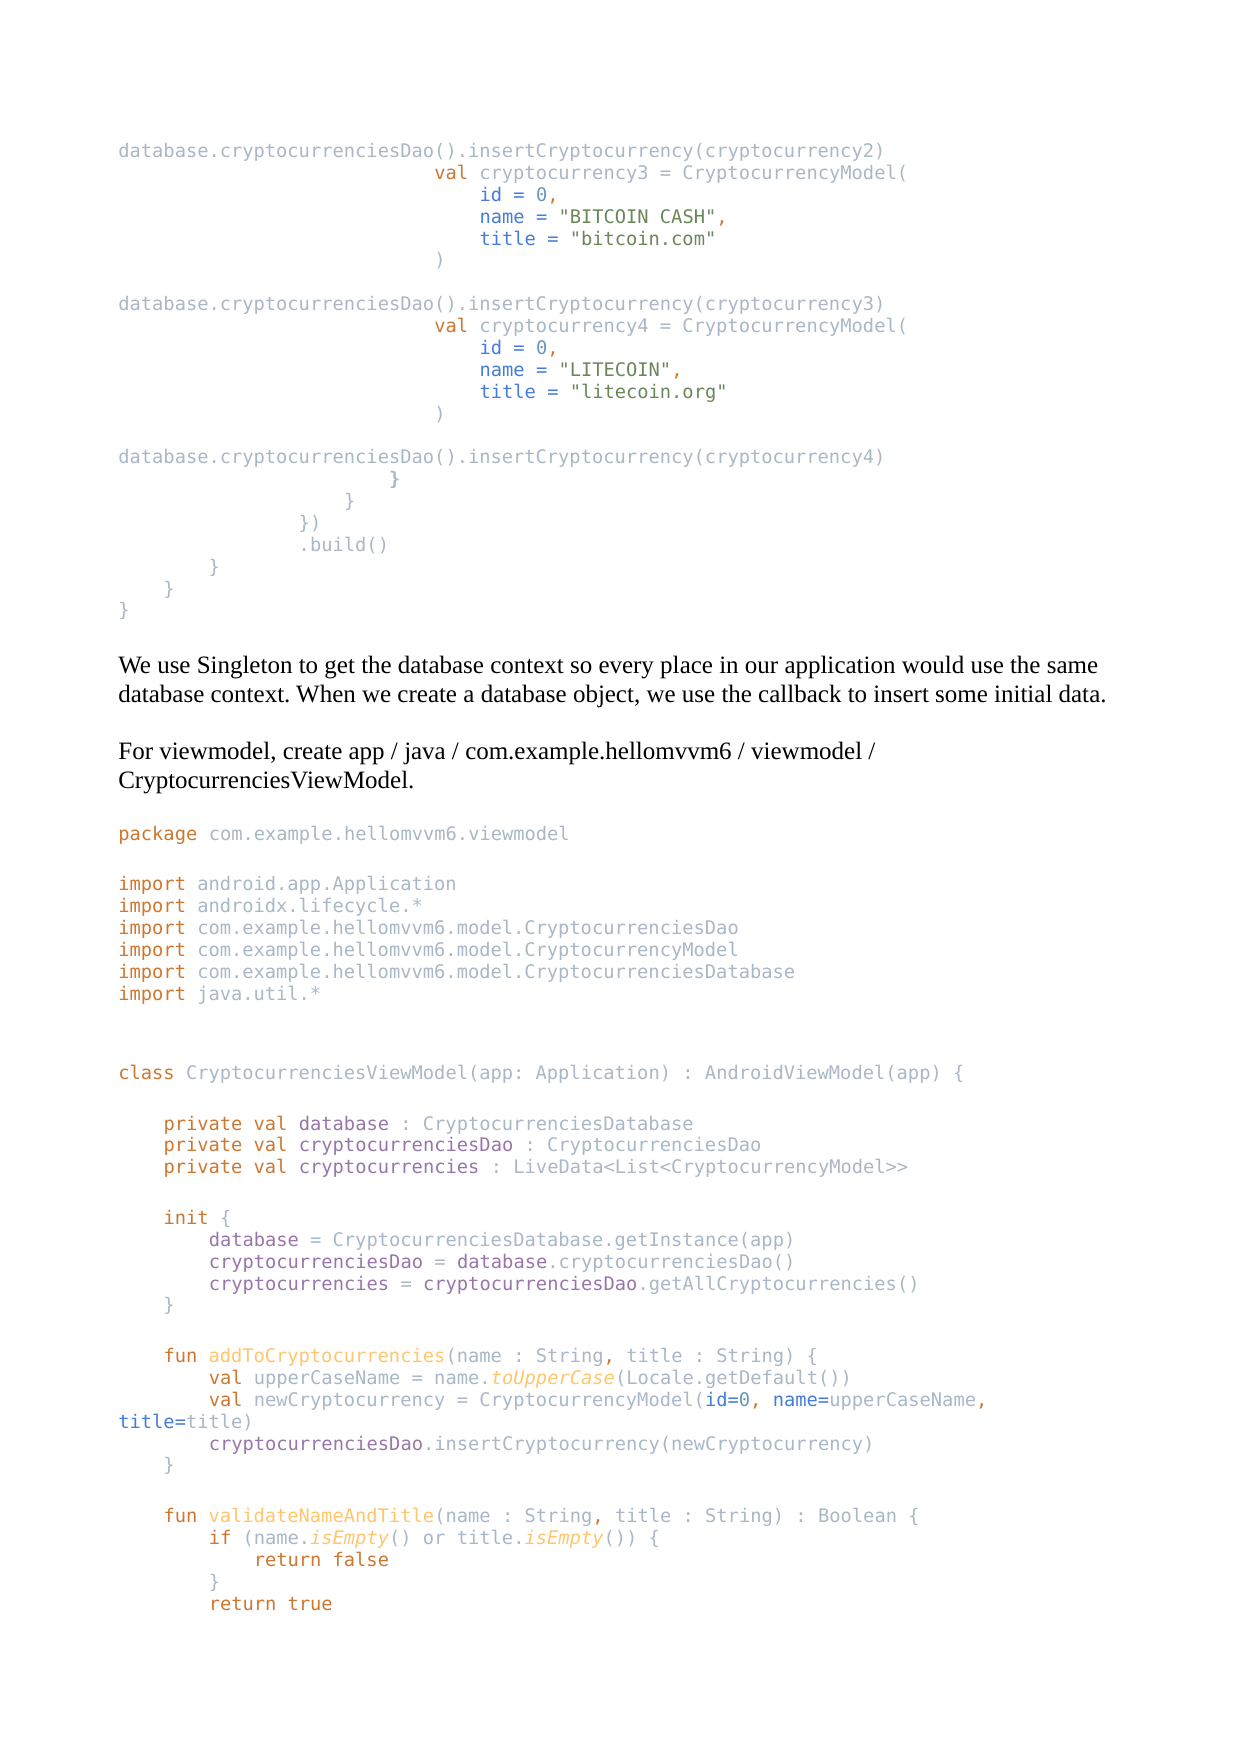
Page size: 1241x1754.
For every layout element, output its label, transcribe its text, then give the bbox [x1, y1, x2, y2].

text We use Singleton to get the database context so every place in our application would use the same database context. When we create a database object, we use the callback to insert some initial data. [118, 650, 1122, 707]
text package com.example.hellomvvm6.viewmodel import android.app.Application import androidx.lifecycle.* import com.example.hellomvvm6.model.CryptocurrenciesDao import com.example.hellomvvm6.model.CryptocurrencyModel import com.example.hellomvvm6.model.CryptocurrenciesDatabase import java.util.* class CryptocurrenciesViewModel(app: Application) : AndroidViewModel(app) { private val database : CryptocurrenciesDatabase private val cryptocurrenciesDao : CryptocurrenciesDao private val cryptocurrencies : LiveData<List<CryptocurrencyModel>> init { database = CryptocurrenciesDatabase.getInstance(app) cryptocurrenciesDao = database.cryptocurrenciesDao() cryptocurrencies = cryptocurrenciesDao.getAllCryptocurrencies() } fun addToCryptocurrencies(name : String, title : String) { val upperCaseName = name.toUpperCase(Locale.getDefault()) val newCryptocurrency = CryptocurrencyModel(id=0, name=upperCaseName, title=title) cryptocurrenciesDao.insertCryptocurrency(newCryptocurrency) } fun validateNameAndTitle(name : String, title : String) : Boolean { if (name.isEmpty() or title.isEmpty()) { return false } return true [118, 822, 1122, 1614]
text database.cryptocurrenciesDao().insertCryptocurrency(cryptocurrency2) val cryptocurrency3 = CryptocurrencyModel( id = 0, name = "BITCOIN CASH", title = "bitcoin.com" ) database.cryptocurrenciesDao().insertCryptocurrency(cryptocurrency3) val cryptocurrency4 = CryptocurrencyModel( id = 0, name = "LITECOIN", title = "litecoin.org" ) database.cryptocurrenciesDao().insertCryptocurrency(cryptocurrency4) } } }) .build() } } } [118, 118, 1122, 621]
text For viewmodel, create app / java / com.example.hellomvvm6 / viewmodel / CryptocurrenciesViewModel. [118, 736, 1122, 794]
